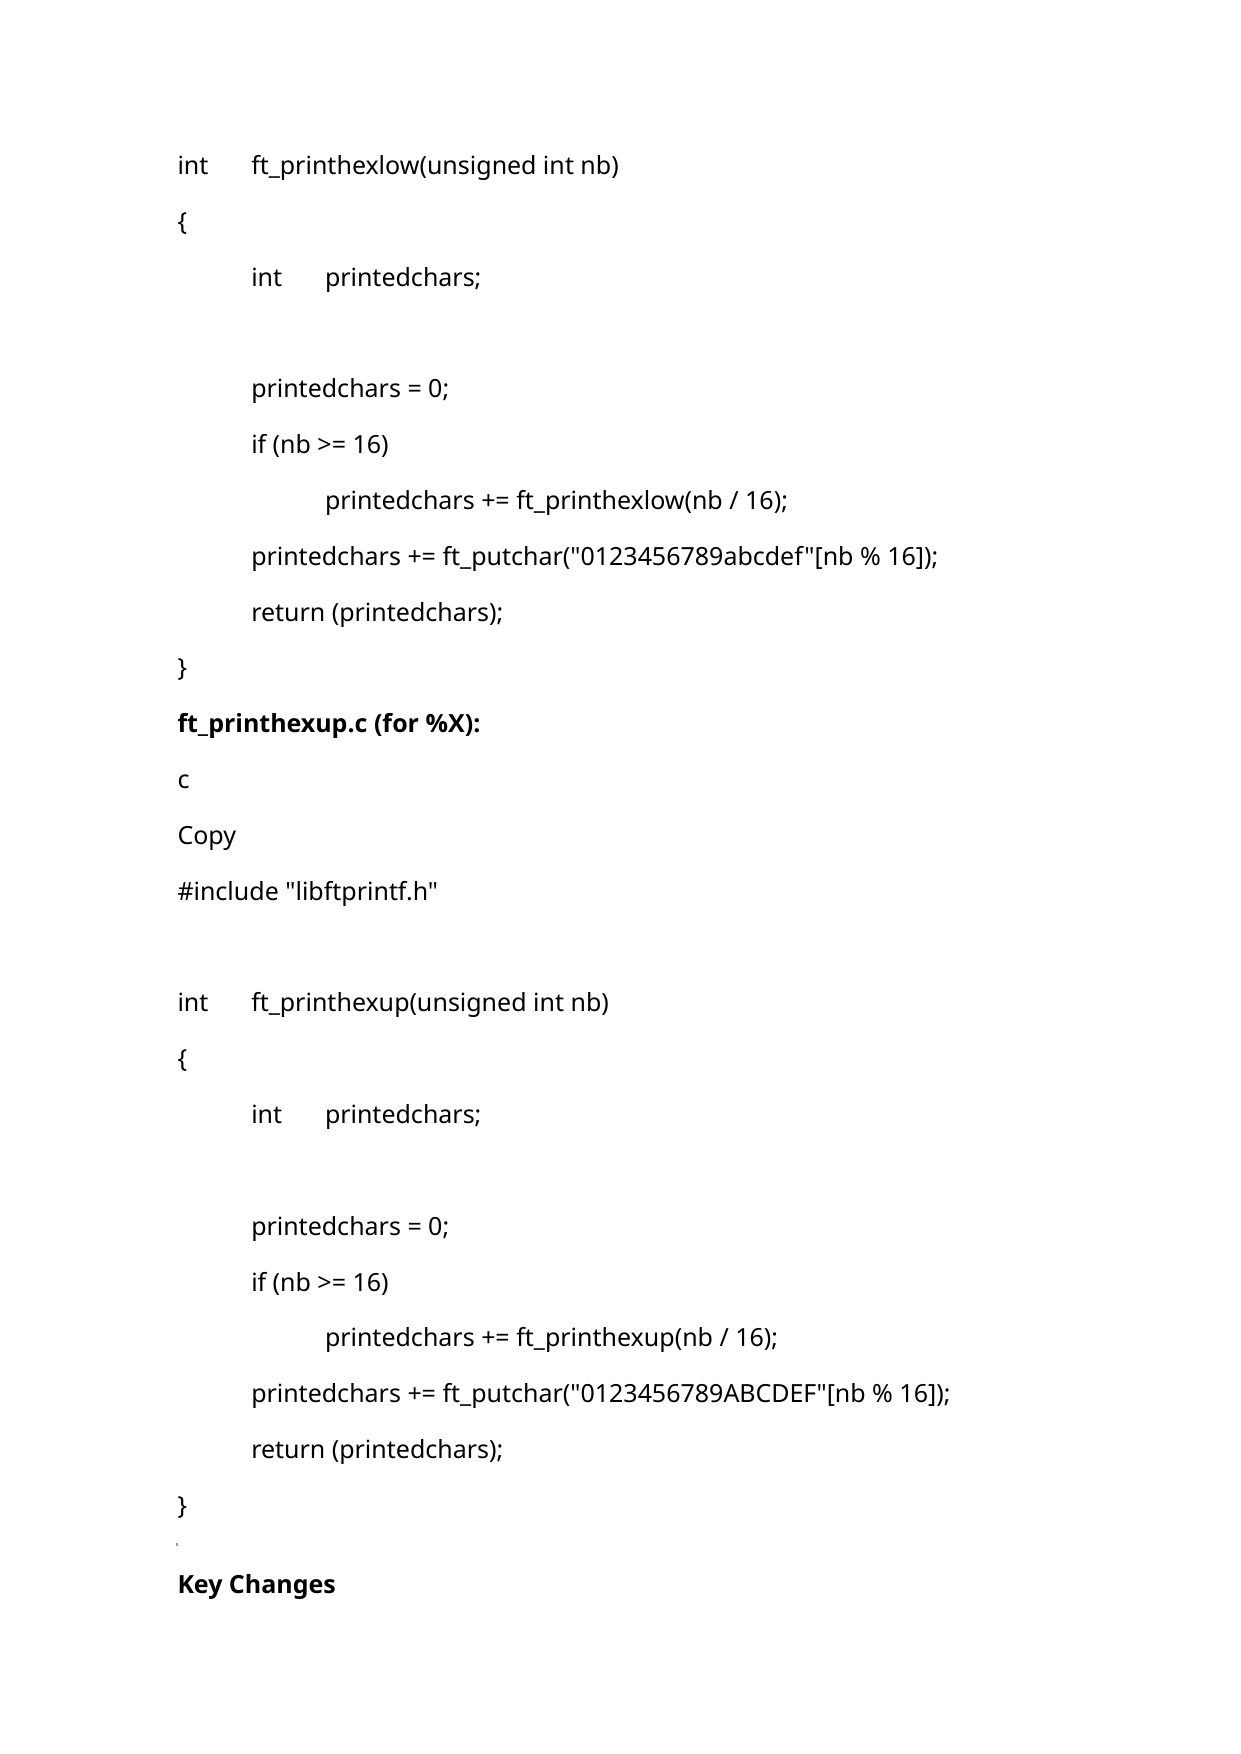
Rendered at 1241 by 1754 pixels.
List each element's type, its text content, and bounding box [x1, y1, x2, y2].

text { [177, 203, 1063, 237]
text } [177, 650, 1063, 684]
text ft_printhexup.c (for %X): [177, 706, 1063, 740]
text Key Changes [177, 1567, 1063, 1601]
text printedchars = 0; [177, 1208, 1063, 1242]
text int printedchars; [177, 1097, 1063, 1131]
text { [177, 1041, 1063, 1075]
text printedchars += ft_putchar("0123456789abcdef"[nb % 16]); [177, 538, 1063, 572]
text printedchars += ft_printhexlow(nb / 16); [177, 483, 1063, 517]
text printedchars = 0; [177, 371, 1063, 405]
text printedchars += ft_printhexup(nb / 16); [177, 1320, 1063, 1354]
text printedchars += ft_putchar("0123456789ABCDEF"[nb % 16]); [177, 1376, 1063, 1410]
text if (nb >= 16) [177, 1264, 1063, 1298]
text #include "libftprintf.h" [177, 873, 1063, 907]
text c [177, 762, 1063, 796]
text Copy [177, 818, 1063, 852]
text if (nb >= 16) [177, 427, 1063, 461]
text return (printedchars); [177, 594, 1063, 628]
text int printedchars; [177, 259, 1063, 293]
text int ft_printhexup(unsigned int nb) [177, 985, 1063, 1019]
text } [177, 1488, 1063, 1522]
text return (printedchars); [177, 1432, 1063, 1466]
text int ft_printhexlow(unsigned int nb) [177, 148, 1063, 182]
